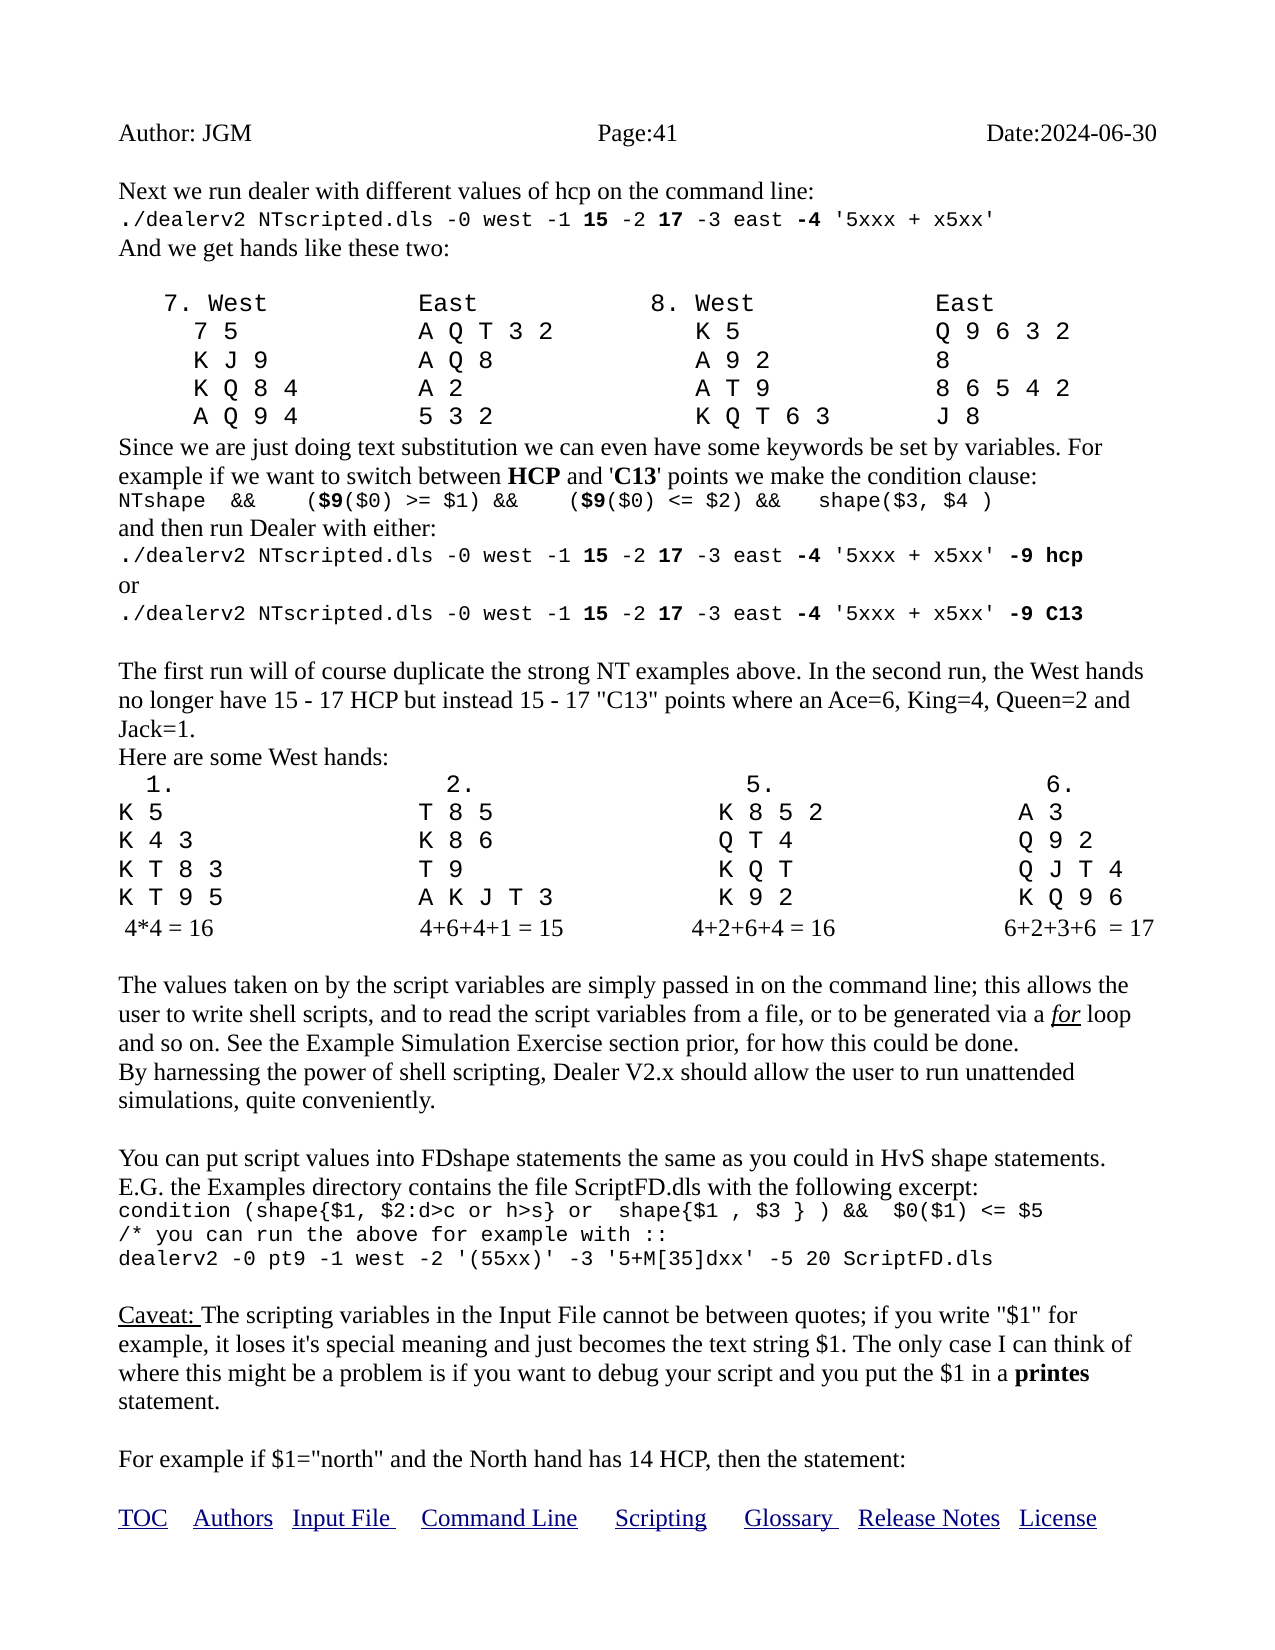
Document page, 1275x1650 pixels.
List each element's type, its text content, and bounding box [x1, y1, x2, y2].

text K Q 8 4 A 2 A T 9 8 6 5 4 2 [118, 376, 1157, 404]
text 4*4 = 16 4+6+4+1 = 15 4+2+6+4 = 16 6+2+3+6 = 17 [118, 913, 1157, 942]
text For example if $1="north" and the North hand has 14 HCP, then the statement: [118, 1444, 1157, 1473]
text ./dealerv2 NTscripted.dls -0 west -1 15 -2 17 -3 east -4 '5xxx + x5xx' -9 hcp [118, 542, 1157, 570]
text Caveat: The scripting variables in the Input File cannot be between quotes; if you write "$1" for example, it loses it's special meaning and just becomes the text string $1. The only case I can think of where this might be a problem is if you want to debug your script and you put the $1 in a printes statement. [118, 1300, 1157, 1415]
text The values taken on by the script variables are simply passed in on the command line; this allows the user to write shell scripts, and to read the script variables from a file, or to be generated via a for loop and so on. See the Example Simulation Exercise section prior, for how this could be done. [118, 970, 1157, 1057]
text And we get hands like these two: [118, 233, 1157, 262]
text Here are some West hands: [118, 742, 1157, 771]
text 1. 2. 5. 6. [118, 771, 1157, 799]
text K 4 3 K 8 6 Q T 4 Q 9 2 [118, 828, 1157, 856]
text K 5 T 8 5 K 8 5 2 A 3 [118, 799, 1157, 828]
text ./dealerv2 NTscripted.dls -0 west -1 15 -2 17 -3 east -4 '5xxx + x5xx' [118, 205, 1157, 233]
text A Q 9 4 5 3 2 K Q T 6 3 J 8 [118, 404, 1157, 432]
text 7 5 A Q T 3 2 K 5 Q 9 6 3 2 [118, 319, 1157, 347]
text dealerv2 -0 pt9 -1 west -2 '(55xx)' -3 '5+M[35]dxx' -5 20 ScriptFD.dls [118, 1248, 1157, 1271]
text You can put script values into FDshape statements the same as you could in HvS shape statements. E.G. the Examples directory contains the file ScriptFD.dls with the following excerpt: [118, 1143, 1157, 1200]
text By harnessing the power of shell scripting, Dealer V2.x should allow the user to run unattended simulations, quite conveniently. [118, 1057, 1157, 1114]
text Since we are just doing text substitution we can even have some keywords be set by variables. For example if we want to switch between HCP and 'C13' points we make the condition clause: [118, 432, 1157, 490]
text K T 9 5 A K J T 3 K 9 2 K Q 9 6 [118, 884, 1157, 913]
text The first run will of course duplicate the strong NT examples above. In the second run, the West hands no longer have 15 - 17 HCP but instead 15 - 17 "C13" points where an Ace=6, King=4, Queen=2 and Jack=1. [118, 656, 1157, 742]
text /* you can run the above for example with :: [118, 1224, 1157, 1248]
text and then run Dealer with either: [118, 513, 1157, 542]
text K T 8 3 T 9 K Q T Q J T 4 [118, 856, 1157, 884]
text condition (shape{$1, $2:d>c or h>s} or shape{$1 , $3 } ) && $0($1) <= $5 [118, 1200, 1157, 1224]
text ./dealerv2 NTscripted.dls -0 west -1 15 -2 17 -3 east -4 '5xxx + x5xx' -9 C13 [118, 599, 1157, 627]
text K J 9 A Q 8 A 9 2 8 [118, 347, 1157, 376]
text or [118, 570, 1157, 599]
text NTshape && ($9($0) >= $1) && ($9($0) <= $2) && shape($3, $4 ) [118, 490, 1157, 513]
text Next we run dealer with different values of hcp on the command line: [118, 176, 1157, 205]
text 7. West East 8. West East [118, 291, 1157, 319]
